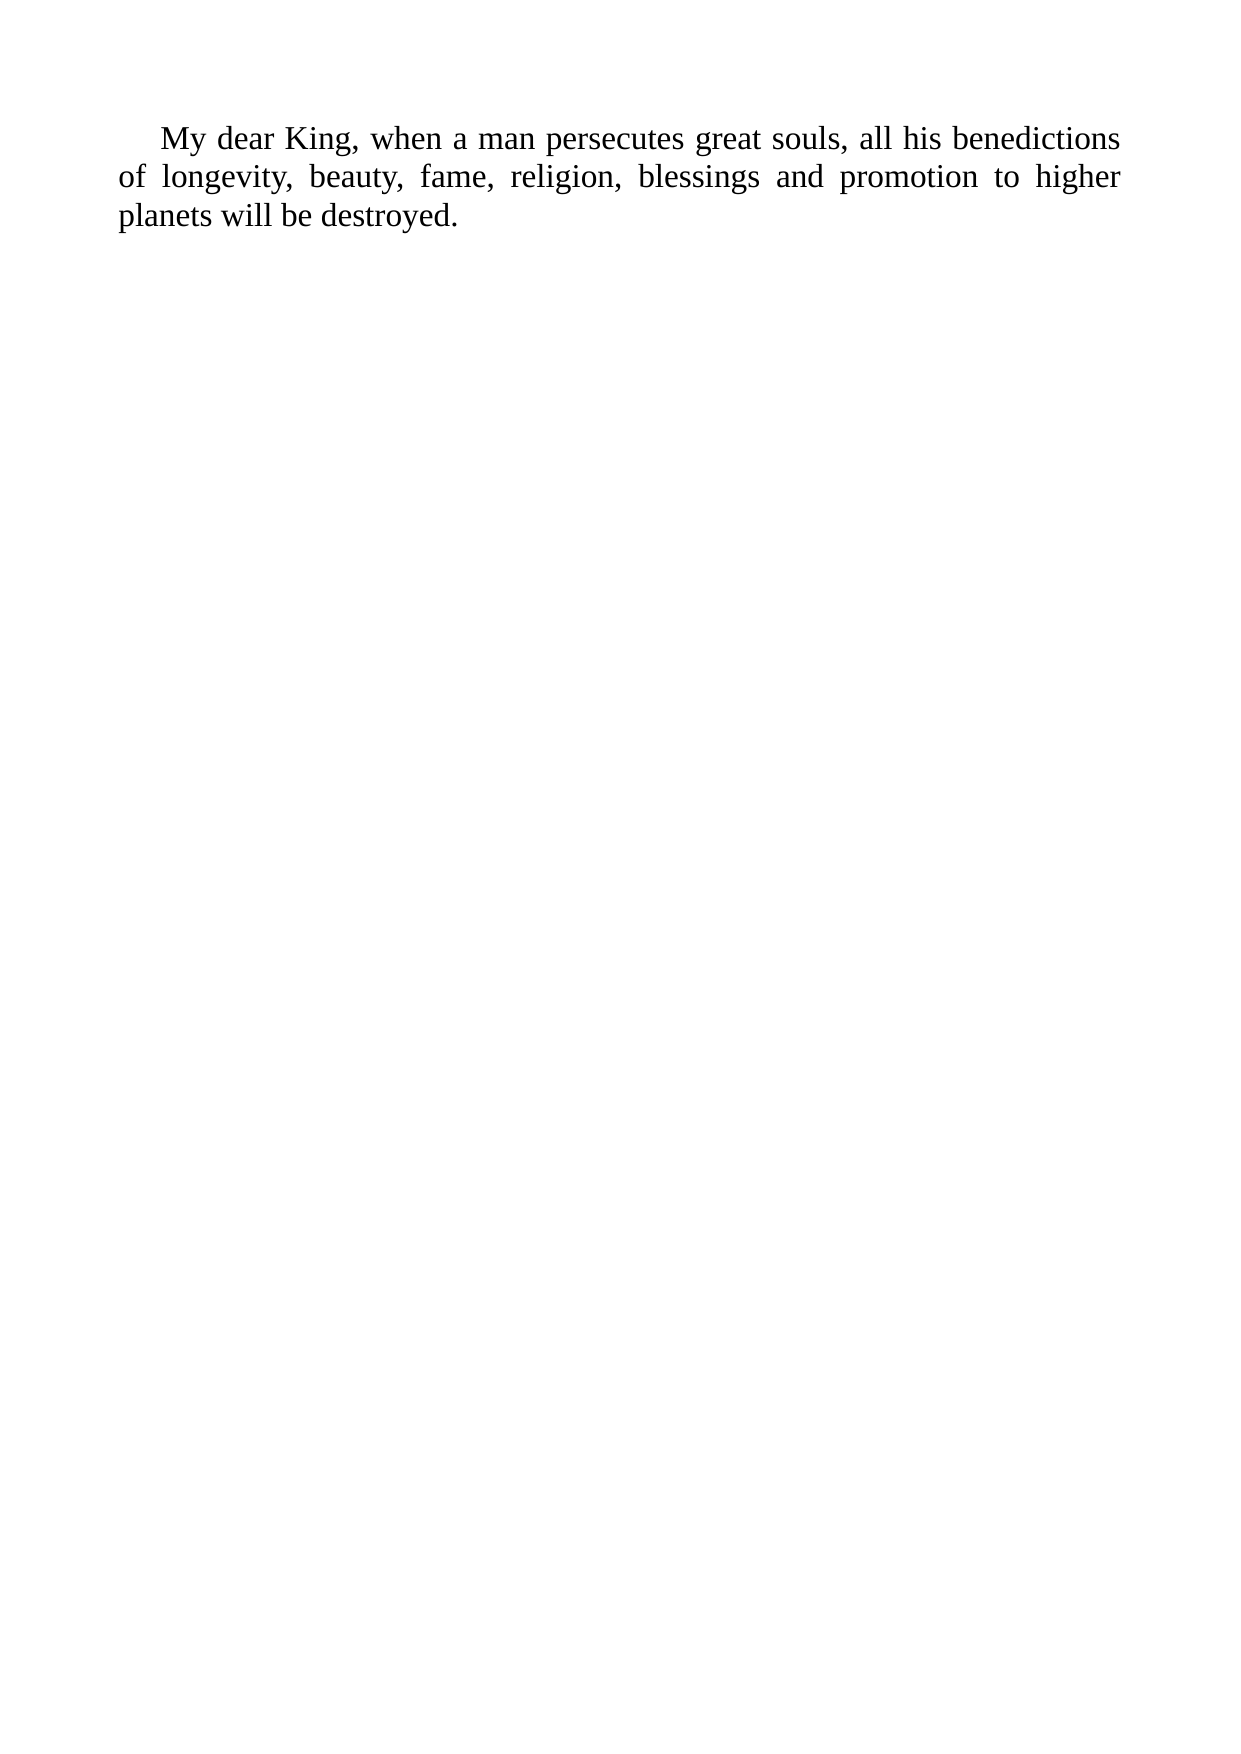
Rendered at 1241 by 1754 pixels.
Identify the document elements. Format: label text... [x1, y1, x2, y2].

text My dear King, when a man persecutes great souls, all his benedictions of longevity, beauty, fame, religion, blessings and promotion to higher planets will be destroyed. [118, 118, 1122, 233]
